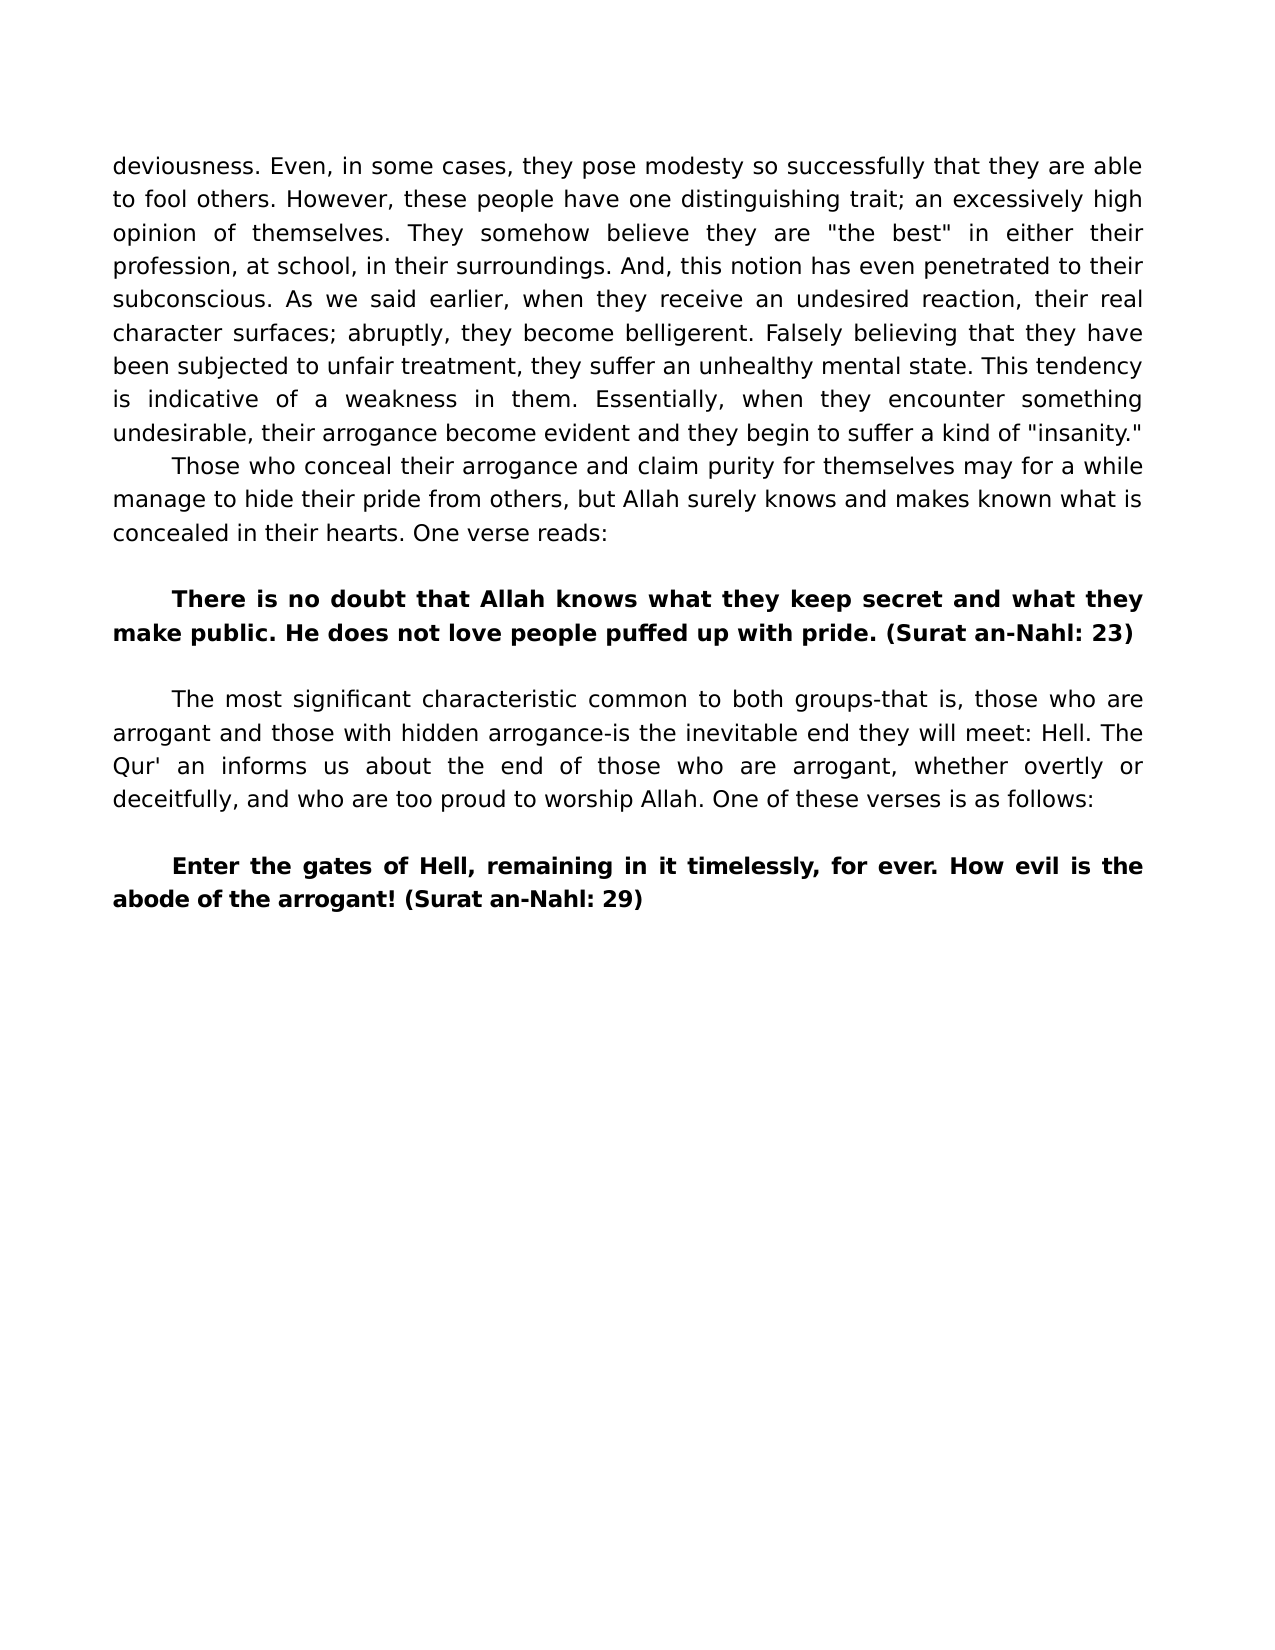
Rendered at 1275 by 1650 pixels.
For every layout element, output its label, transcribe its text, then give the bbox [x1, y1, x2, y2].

text Those who conceal their arrogance and claim purity for themselves may for a while manage to hide their pride from others, but Allah surely knows and makes known what is concealed in their hearts. One verse reads: [112, 448, 1145, 548]
text The most significant characteristic common to both groups-that is, those who are arrogant and those with hidden arrogance-is the inevitable end they will meet: Hell. The Qur' an informs us about the end of those who are arrogant, whether overtly or deceitfully, and who are too proud to worship Allah. One of these verses is as follows: [112, 681, 1145, 814]
text deviousness. Even, in some cases, they pose modesty so successfully that they are able to fool others. However, these people have one distinguishing trait; an excessively high opinion of themselves. They somehow believe they are "the best" in either their profession, at school, in their surroundings. And, this notion has even penetrated to their subconscious. As we said earlier, when they receive an undesired reaction, their real character surfaces; abruptly, they become belligerent. Falsely believing that they have been subjected to unfair treatment, they suffer an unhealthy mental state. This tendency is indicative of a weakness in them. Essentially, when they encounter something undesirable, their arrogance become evident and they begin to suffer a kind of "insanity." [112, 148, 1145, 448]
text Enter the gates of Hell, remaining in it timelessly, for ever. How evil is the abode of the arrogant! (Surat an-Nahl: 29) [112, 848, 1145, 914]
text There is no doubt that Allah knows what they keep secret and what they make public. He does not love people puffed up with pride. (Surat an-Nahl: 23) [112, 581, 1145, 648]
